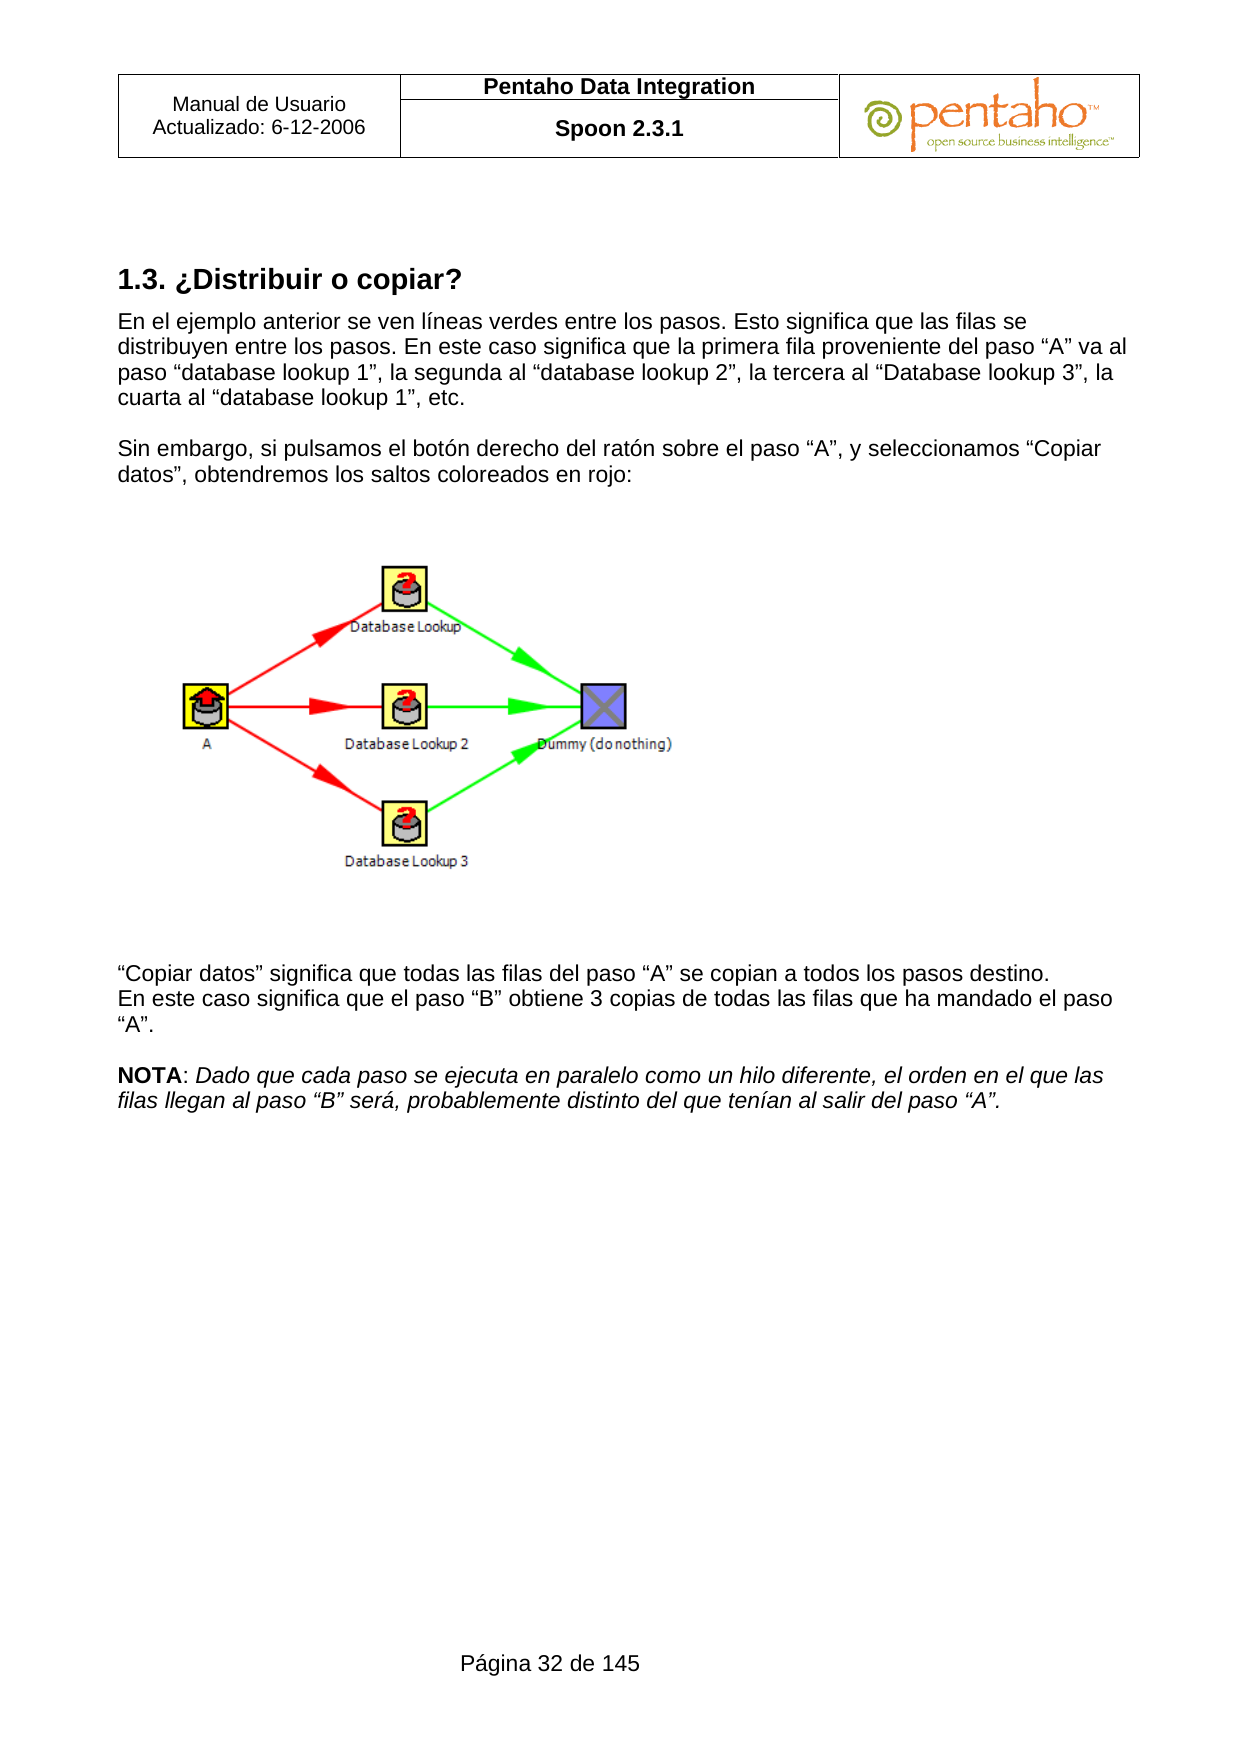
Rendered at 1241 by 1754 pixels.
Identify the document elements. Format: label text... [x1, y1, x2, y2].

text NOTA: Dado que cada paso se ejecuta en paralelo como un hilo diferente, el orden en el que las filas llegan al paso “B” será, probablemente distinto del que tenían al salir del paso “A”. [117, 1062, 1137, 1113]
text “Copiar datos” significa que todas las filas del paso “A” se copian a todos los pasos destino. [117, 960, 1137, 986]
text Sin embargo, si pulsamos el botón derecho del ratón sobre el paso “A”, y seleccionamos “Copiar datos”, obtendremos los saltos coloreados en rojo: [117, 436, 1137, 487]
text En este caso significa que el paso “B” obtiene 3 copias de todas las filas que ha mandado el paso “A”. [117, 986, 1137, 1037]
text En el ejemplo anterior se ven líneas verdes entre los pasos. Esto significa que las filas se distribuyen entre los pasos. En este caso significa que la primera fila proveniente del paso “A” va al paso “database lookup 1”, la segunda al “database lookup 2”, la tercera al “Database lookup 3”, la cuarta al “database lookup 1”, etc. [117, 308, 1137, 411]
subtitle ¿Distribuir o copiar? [117, 263, 1137, 296]
picture [117, 512, 715, 935]
